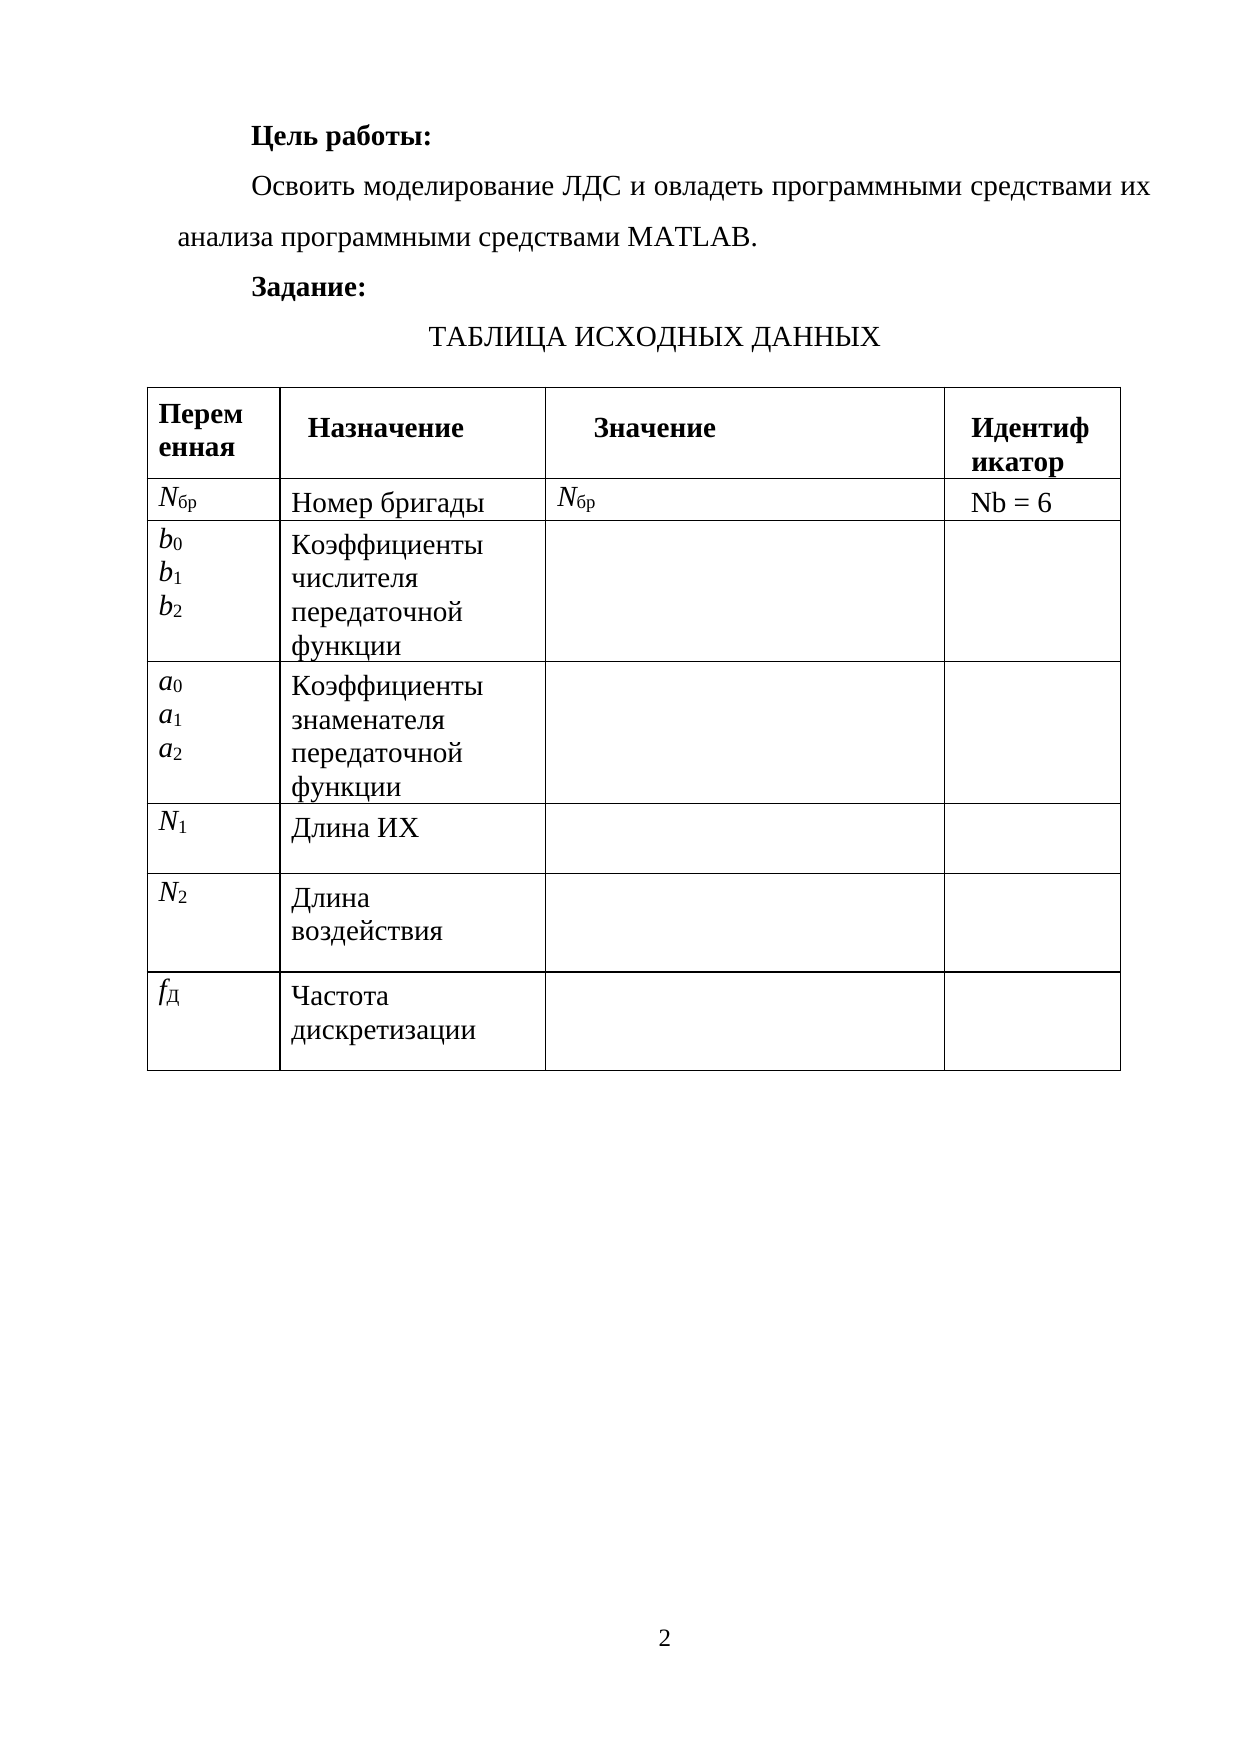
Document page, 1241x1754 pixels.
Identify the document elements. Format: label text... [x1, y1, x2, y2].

table_cell [546, 874, 944, 971]
table_cell Nb = 6 [945, 479, 1120, 520]
table_cell Номер бригады [281, 479, 545, 520]
table_cell [945, 973, 1120, 1070]
table_cell N1 [148, 804, 279, 873]
table_header Значение [546, 388, 944, 478]
table_cell [945, 874, 1120, 971]
table_header Назначение [281, 388, 545, 478]
table_cell Длина воздействия [281, 874, 545, 971]
table_cell b0 b1 b2 [148, 521, 279, 661]
table_header Идентификатор [945, 388, 1120, 478]
text Задание: [177, 269, 1152, 303]
table_cell [546, 662, 944, 802]
table_cell Коэффициенты знаменателя передаточной функции [281, 662, 545, 802]
table_cell a0 a1 a2 [148, 662, 279, 802]
table_cell Длина ИХ [281, 804, 545, 873]
table_cell [945, 521, 1120, 661]
table_cell [546, 521, 944, 661]
table_cell N2 [148, 874, 279, 971]
table_cell Nбр [546, 479, 944, 520]
text Цель работы: [177, 118, 1152, 152]
table_cell fД [148, 973, 279, 1070]
table_header Переменная [148, 388, 279, 478]
table_cell [546, 973, 944, 1070]
table_cell Коэффициенты числителя передаточной функции [281, 521, 545, 661]
table_cell [546, 804, 944, 873]
text ТАБЛИЦА ИСХОДНЫХ ДАННЫХ [270, 319, 1039, 353]
table_cell Частота дискретизации [281, 973, 545, 1070]
text Освоить моделирование ЛДС и овладеть программными средствами их анализа программными средствами MATLAB. [177, 168, 1152, 252]
table_cell Nбр [148, 479, 279, 520]
table_cell [945, 804, 1120, 873]
table_cell [945, 662, 1120, 802]
